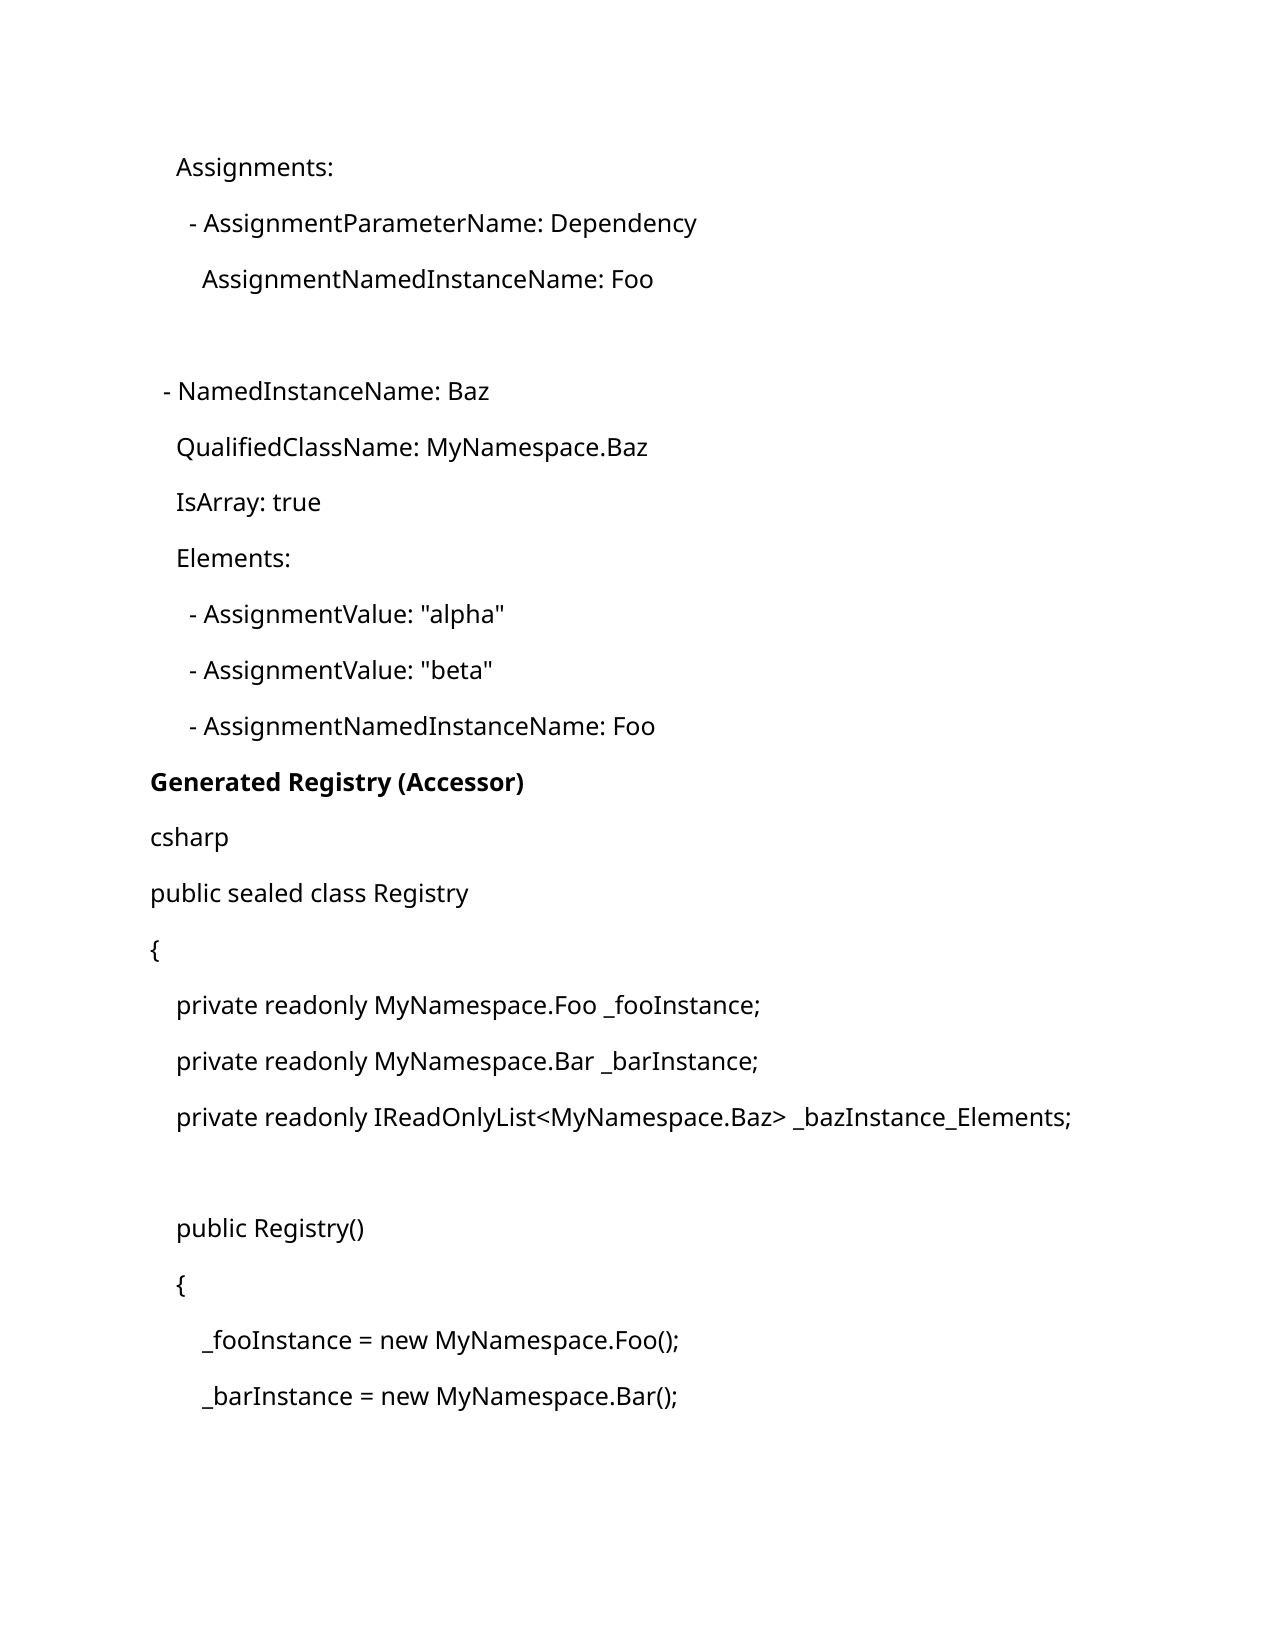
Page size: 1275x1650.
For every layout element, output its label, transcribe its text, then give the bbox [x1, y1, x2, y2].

text Elements: [150, 541, 1125, 575]
text - AssignmentValue: "alpha" [150, 597, 1125, 631]
text _fooInstance = new MyNamespace.Foo(); [150, 1322, 1125, 1357]
text - AssignmentNamedInstanceName: Foo [150, 708, 1125, 742]
text AssignmentNamedInstanceName: Foo [150, 262, 1125, 296]
text QualifiedClassName: MyNamespace.Baz [150, 429, 1125, 463]
text - NamedInstanceName: Baz [150, 373, 1125, 407]
text { [150, 932, 1125, 966]
text Generated Registry (Accessor) [150, 764, 1125, 798]
text public sealed class Registry [150, 876, 1125, 910]
text IsArray: true [150, 485, 1125, 519]
text private readonly MyNamespace.Bar _barInstance; [150, 1043, 1125, 1077]
text public Registry() [150, 1211, 1125, 1245]
text private readonly MyNamespace.Foo _fooInstance; [150, 987, 1125, 1022]
text csharp [150, 820, 1125, 854]
text - AssignmentValue: "beta" [150, 652, 1125, 687]
text private readonly IReadOnlyList<MyNamespace.Baz> _bazInstance_Elements; [150, 1099, 1125, 1133]
text - AssignmentParameterName: Dependency [150, 206, 1125, 240]
text { [150, 1267, 1125, 1301]
text Assignments: [150, 150, 1125, 184]
text _barInstance = new MyNamespace.Bar(); [150, 1378, 1125, 1412]
